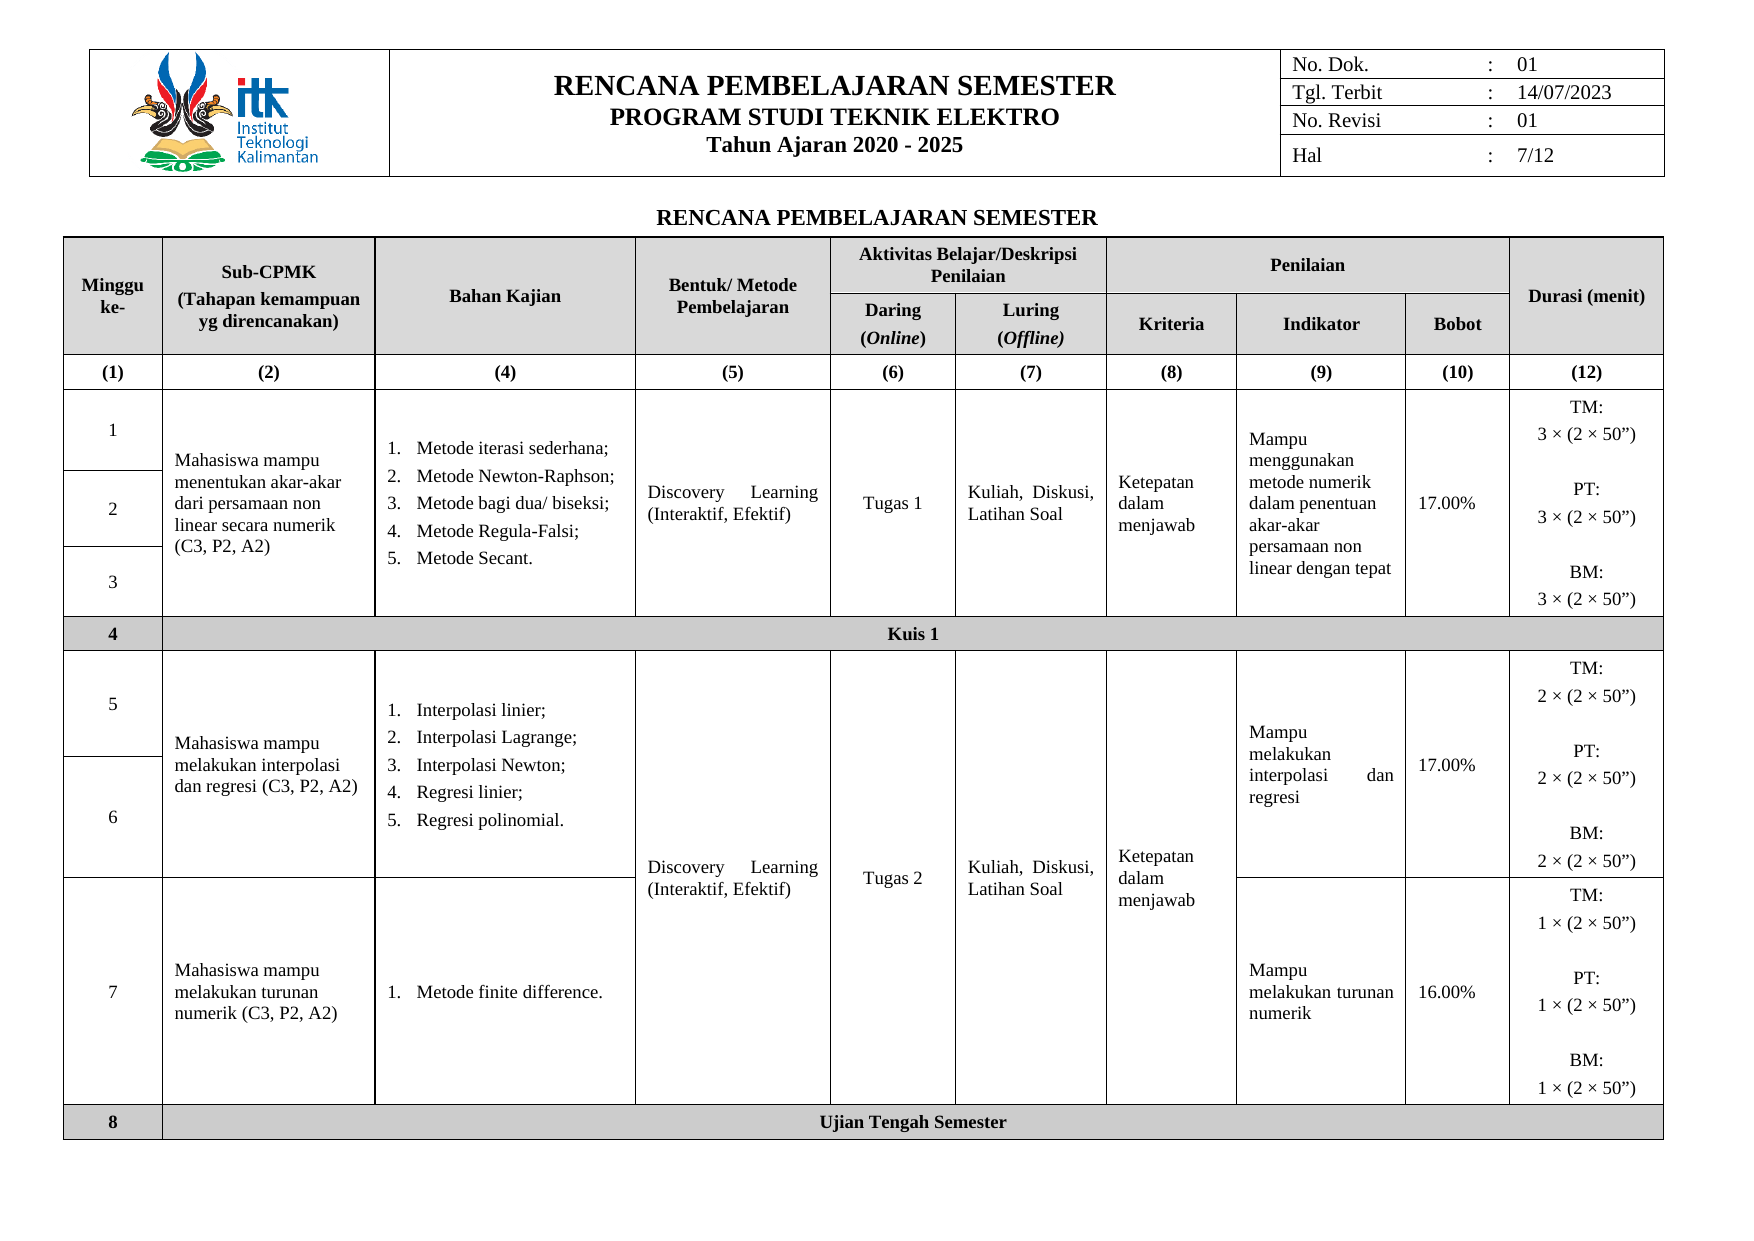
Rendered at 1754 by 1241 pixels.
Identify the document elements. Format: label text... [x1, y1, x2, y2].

table_cell Bobot [1406, 294, 1509, 354]
table_cell Kuis 1 [163, 617, 1663, 650]
table_cell 17.00% [1406, 390, 1509, 616]
table_header Bahan Kajian [376, 238, 635, 354]
table_cell Mahasiswa mampu melakukan interpolasi dan regresi (C3, P2, A2) [163, 651, 374, 877]
table_cell Tugas 1 [831, 390, 955, 616]
subtitle RENCANA PEMBELAJARAN SEMESTER [75, 204, 1679, 230]
table_cell Mahasiswa mampu melakukan turunan numerik (C3, P2, A2) [163, 878, 374, 1104]
table_cell (7) [956, 355, 1106, 389]
table_cell Kuliah, Diskusi, Latihan Soal [956, 651, 1106, 1104]
table_cell Kuliah, Diskusi, Latihan Soal [956, 390, 1106, 616]
table_cell Metode finite difference. [376, 878, 635, 1104]
table_cell 8 [64, 1105, 162, 1139]
table_cell (1) [64, 355, 162, 389]
table_header Aktivitas Belajar/Deskripsi Penilaian [831, 238, 1106, 292]
table_cell 5 [64, 651, 162, 756]
table_cell Indikator [1237, 294, 1405, 354]
table_cell Ketepatan dalam menjawab [1107, 390, 1236, 616]
table_cell 7 [64, 878, 162, 1104]
table_cell 6 [64, 757, 162, 877]
table_cell Ujian Tengah Semester [163, 1105, 1663, 1139]
table_cell Tugas 2 [831, 651, 955, 1104]
table_cell 16.00% [1406, 878, 1509, 1104]
table_cell (4) [376, 355, 635, 389]
table_cell Mahasiswa mampu menentukan akar-akar dari persamaan non linear secara numerik (C3, P2, A2) [163, 390, 374, 616]
table_cell TM: 1 × (2 × 50”) PT: 1 × (2 × 50”) BM: 1 × (2 × 50”) [1510, 878, 1663, 1104]
table_cell Ketepatan dalam menjawab [1107, 651, 1236, 1104]
table_cell Metode iterasi sederhana; Metode Newton-Raphson; Metode bagi dua/ biseksi; Metode Regula-Falsi; Metode Secant. [376, 390, 635, 616]
table_cell Mampu melakukan turunan numerik [1237, 878, 1405, 1104]
table_cell (2) [163, 355, 374, 389]
table_cell 1 [64, 390, 162, 469]
table_cell 2 [64, 471, 162, 546]
table_header Durasi (menit) [1510, 238, 1663, 354]
table_cell Mampu menggunakan metode numerik dalam penentuan akar-akar persamaan non linear dengan tepat [1237, 390, 1405, 616]
table_cell (9) [1237, 355, 1405, 389]
table_cell Daring (Online) [831, 294, 955, 354]
table_cell 4 [64, 617, 162, 650]
table_cell Discovery Learning (Interaktif, Efektif) [636, 651, 830, 1104]
table_cell Discovery Learning (Interaktif, Efektif) [636, 390, 830, 616]
table_header Sub-CPMK (Tahapan kemampuan yg direncanakan) [163, 238, 374, 354]
table_header Penilaian [1107, 238, 1509, 292]
table_cell (12) [1510, 355, 1663, 389]
table_cell Mampu melakukan interpolasi dan regresi [1237, 651, 1405, 877]
table_header Bentuk/ Metode Pembelajaran [636, 238, 830, 354]
table_cell 3 [64, 547, 162, 616]
table_cell Kriteria [1107, 294, 1236, 354]
table_header Minggu ke- [64, 238, 162, 354]
table_cell (5) [636, 355, 830, 389]
table_cell Luring (Offline) [956, 294, 1106, 354]
picture [127, 50, 322, 176]
table_cell Interpolasi linier; Interpolasi Lagrange; Interpolasi Newton; Regresi linier; Regresi polinomial. [376, 651, 635, 877]
table_cell (6) [831, 355, 955, 389]
table_cell 17.00% [1406, 651, 1509, 877]
table_cell (8) [1107, 355, 1236, 389]
table_cell TM: 3 × (2 × 50”) PT: 3 × (2 × 50”) BM: 3 × (2 × 50”) [1510, 390, 1663, 616]
table_cell TM: 2 × (2 × 50”) PT: 2 × (2 × 50”) BM: 2 × (2 × 50”) [1510, 651, 1663, 877]
table_cell (10) [1406, 355, 1509, 389]
